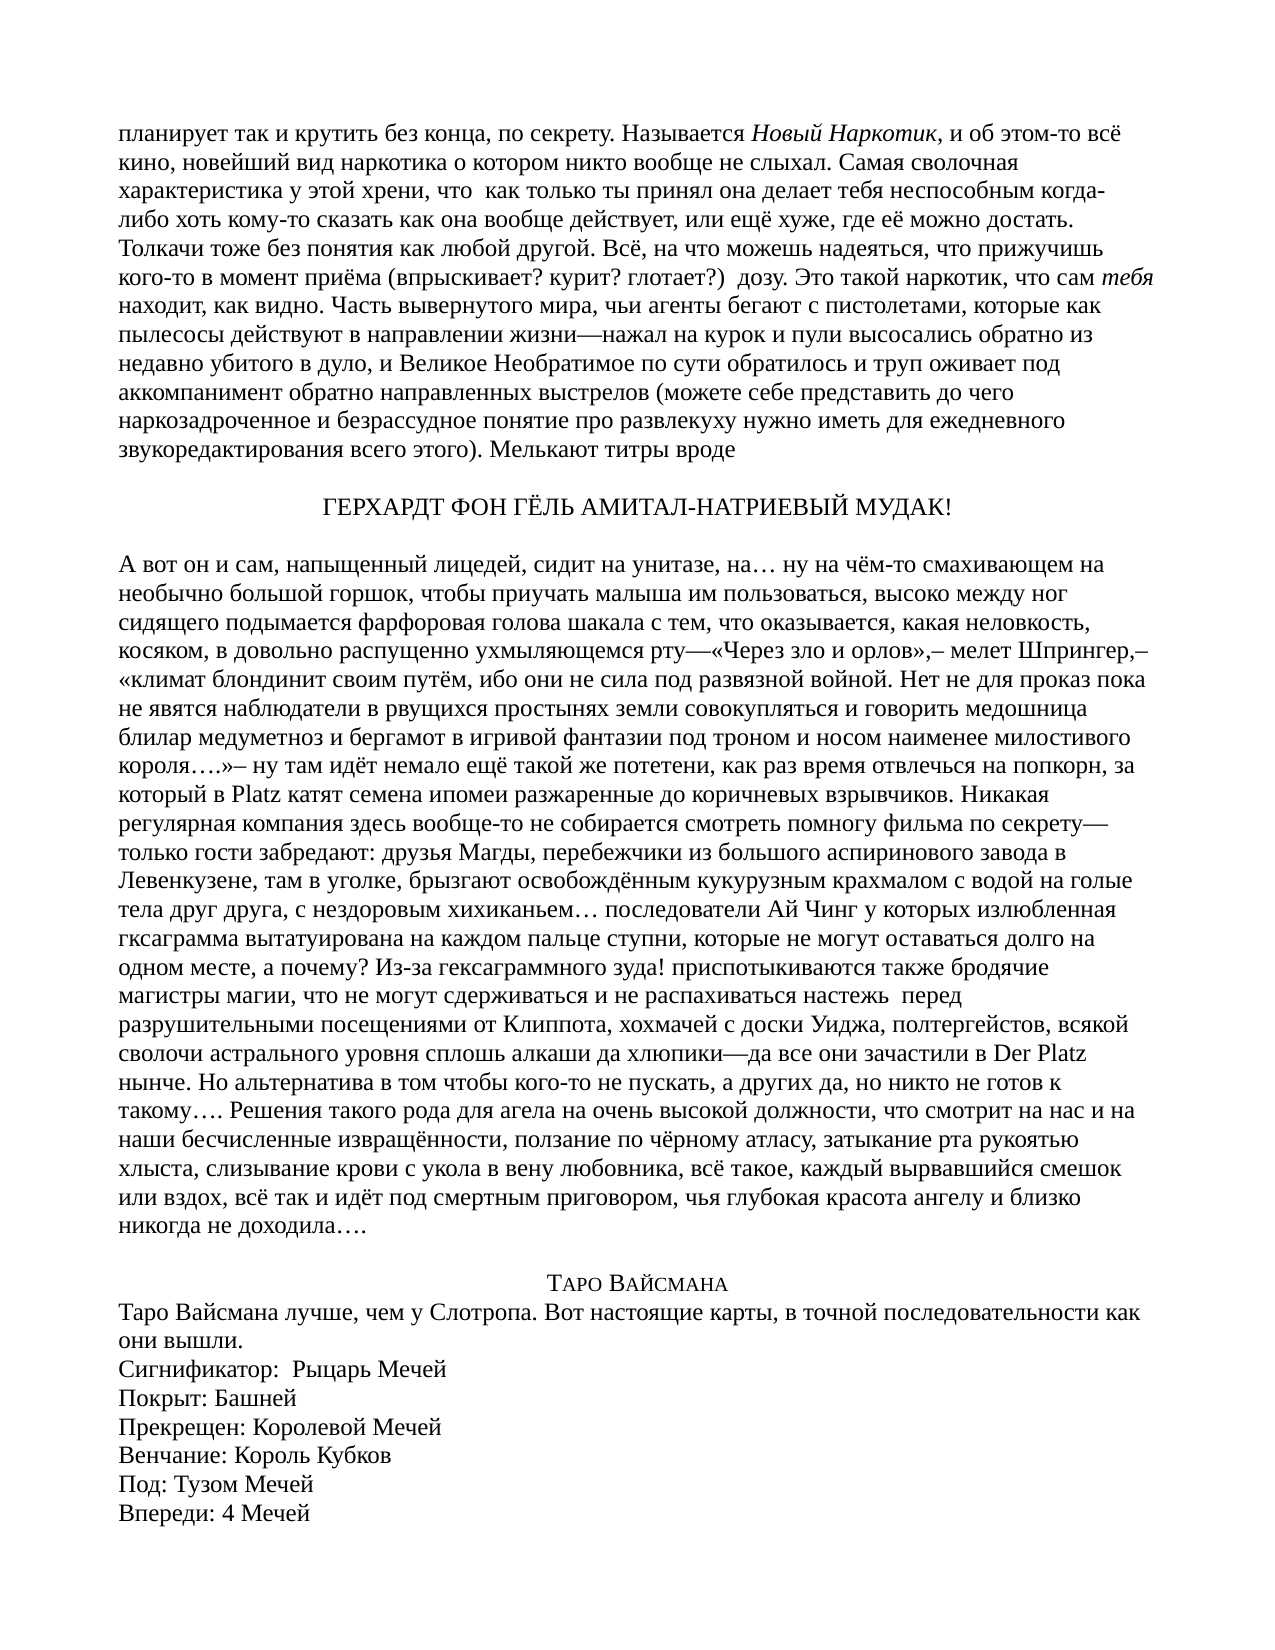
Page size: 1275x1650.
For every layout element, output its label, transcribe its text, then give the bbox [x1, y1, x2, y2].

text ГЕРХАРДТ ФОН ГЁЛЬ АМИТАЛ-НАТРИЕВЫЙ МУДАК! [118, 492, 1157, 521]
text планирует так и крутить без конца, по секрету. Называется Новый Наркотик, и об этом-то всё кино, новейший вид наркотика о котором никто вообще не слыхал. Самая сволочная характеристика у этой хрени, что как только ты принял она делает тебя неспособным когда-либо хоть кому-то сказать как она вообще действует, или ещё хуже, где её можно достать. Толкачи тоже без понятия как любой другой. Всё, на что можешь надеяться, что прижучишь кого-то в момент приёма (впрыскивает? курит? глотает?) дозу. Это такой наркотик, что сам тебя находит, как видно. Часть вывернутого мира, чьи агенты бегают с пистолетами, которые как пылесосы действуют в направлении жизни—нажал на курок и пули высосались обратно из недавно убитого в дуло, и Великое Необратимое по сути обратилось и труп оживает под аккомпанимент обратно направленных выстрелов (можете себе представить до чего наркозадроченное и безрассудное понятие про развлекуху нужно иметь для ежедневного звукоредактирования всего этого). Мелькают титры вроде [118, 118, 1157, 463]
text Прекрещен: Королевой Мечей [118, 1412, 1157, 1441]
text Под: Тузом Мечей [118, 1469, 1157, 1498]
text Венчание: Король Кубков [118, 1441, 1157, 1469]
text Таро Вайсмана лучше, чем у Слотропа. Вот настоящие карты, в точной последовательности как они вышли. [118, 1297, 1157, 1354]
text Сигнификатор: Рыцарь Мечей [118, 1354, 1157, 1383]
text А вот он и сам, напыщенный лицедей, сидит на унитазе, на… ну на чём-то смахивающем на необычно большой горшок, чтобы приучать малыша им пользоваться, высоко между ног сидящего подымается фарфоровая голова шакала с тем, что оказывается, какая неловкость, косяком, в довольно распущенно ухмыляющемся рту—«Через зло и орлов»,– мелет Шпрингер,– «климат блондинит своим путём, ибо они не сила под развязной войной. Нет не для проказ пока не явятся наблюдатели в рвущихся простынях земли совокупляться и говорить медошница блилар медуметноз и бергамот в игривой фантазии под троном и носом наименее милостивого короля….»– ну там идёт немало ещё такой же потетени, как раз время отвлечься на попкорн, за который в Platz катят семена ипомеи разжаренные до коричневых взрывчиков. Никакая регулярная компания здесь вообще-то не собирается смотреть помногу фильма по секрету—только гости забредают: друзья Магды, перебежчики из большого аспиринового завода в Левенкузене, там в уголке, брызгают освобождённым кукурузным крахмалом с водой на голые тела друг друга, с нездоровым хихиканьем… последователи Ай Чинг у которых излюбленная гксаграмма вытатуирована на каждом пальце ступни, которые не могут оставаться долго на одном месте, а почему? Из-за гексаграммного зуда! приспотыкиваются также бродячие магистры магии, что не могут сдерживаться и не распахиваться настежь перед разрушительными посещениями от Клиппота, хохмачей с доски Уиджа, полтергейстов, всякой сволочи астрального уровня сплошь алкаши да хлюпики—да все они зачастили в Der Platz нынче. Но альтернатива в том чтобы кого-то не пускать, а других да, но никто не готов к такому…. Решения такого рода для агела на очень высокой должности, что смотрит на нас и на наши бесчисленные извращённости, ползание по чёрному атласу, затыкание рта рукоятью хлыста, слизывание крови с укола в вену любовника, всё такое, каждый вырвавшийся смешок или вздох, всё так и идёт под смертным приговором, чья глубокая красота ангелу и близко никогда не доходила…. [118, 549, 1157, 1239]
text Покрыт: Башней [118, 1383, 1157, 1412]
text Таро Вайсмана [118, 1268, 1157, 1297]
text Впереди: 4 Мечей [118, 1498, 1157, 1527]
